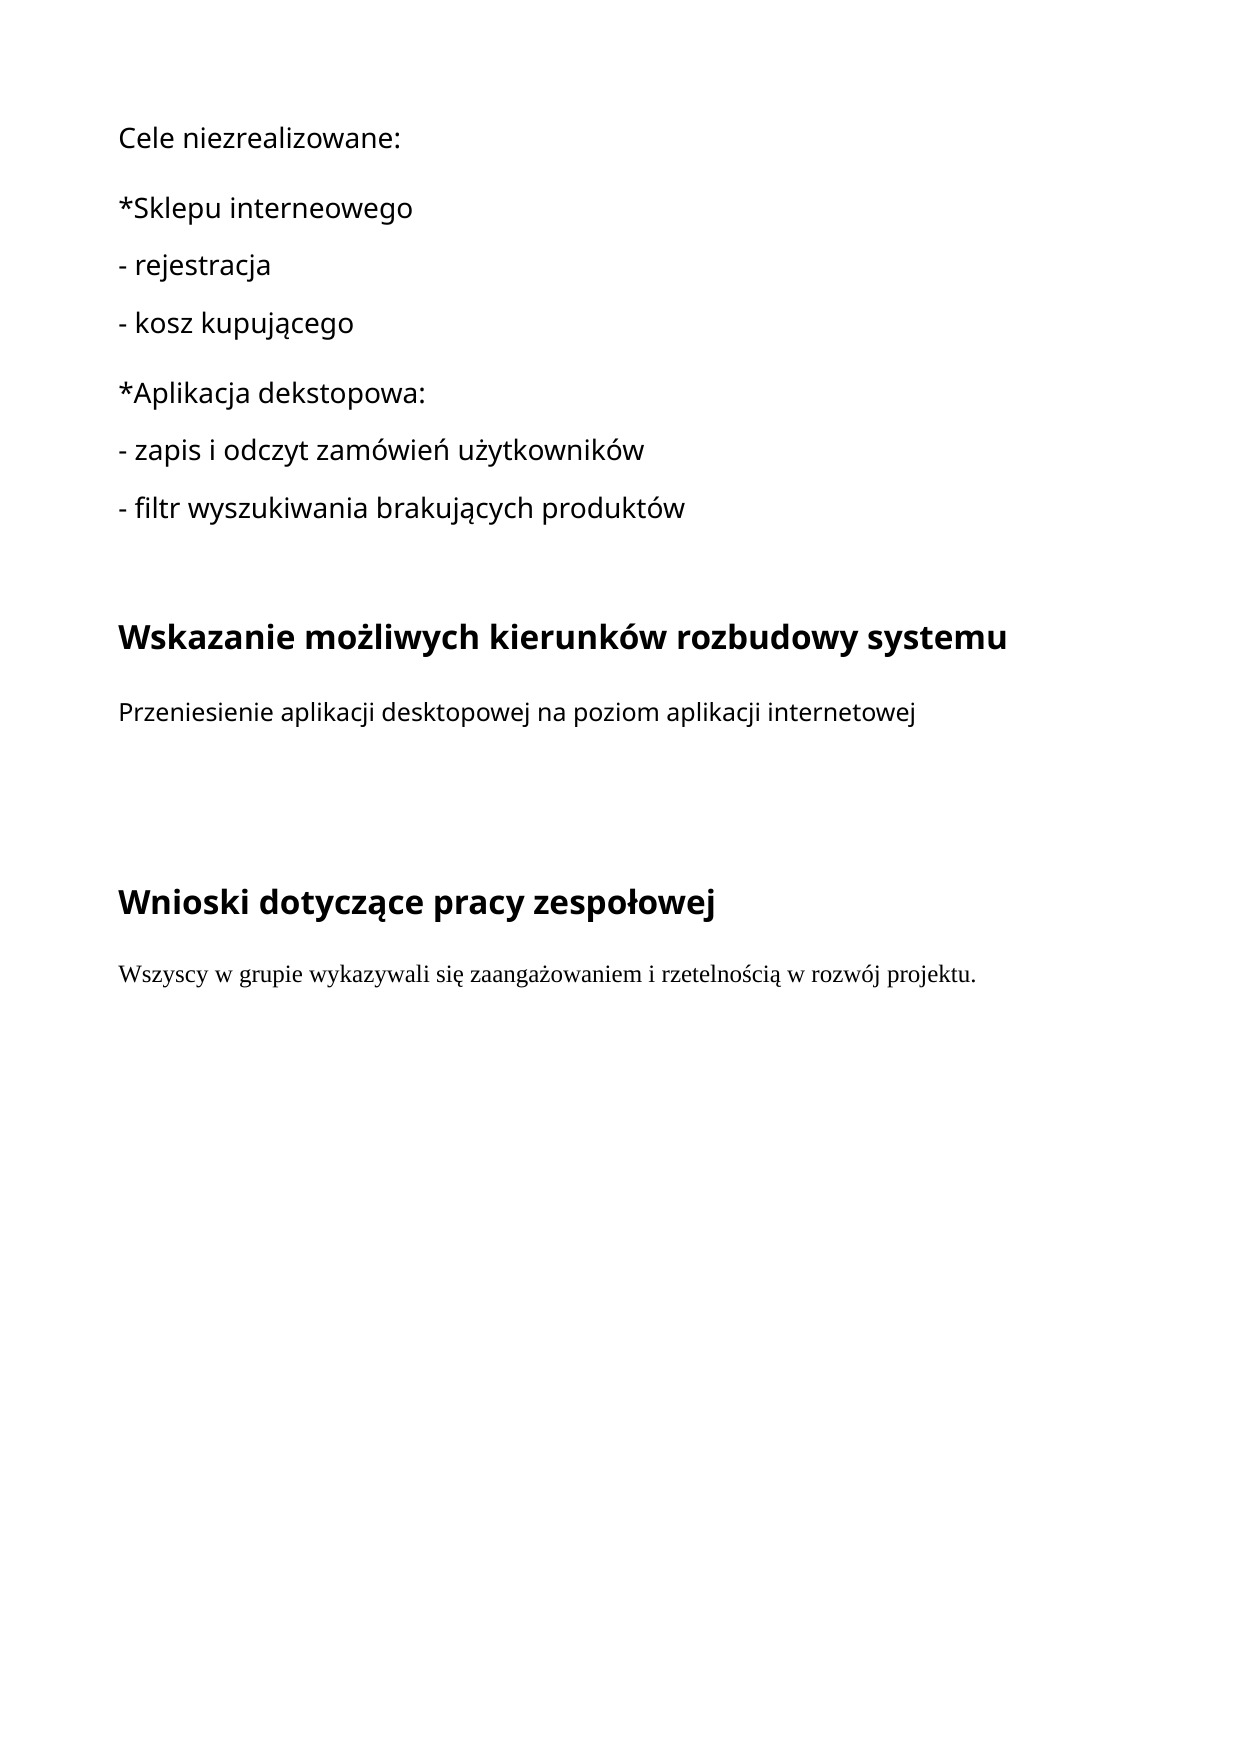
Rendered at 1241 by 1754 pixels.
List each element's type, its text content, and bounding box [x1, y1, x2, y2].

text Wskazanie możliwych kierunków rozbudowy systemu [118, 614, 1165, 659]
text Przeniesienie aplikacji desktopowej na poziom aplikacji internetowej [118, 694, 1165, 779]
text Wszyscy w grupie wykazywali się zaangażowaniem i rzetelnością w rozwój projektu. [118, 959, 1165, 988]
text Cele niezrealizowane: [118, 118, 1165, 156]
text Wnioski dotyczące pracy zespołowej [118, 879, 1165, 924]
text *Sklepu interneowego - rejestracja - kosz kupującego [118, 188, 1165, 341]
text *Aplikacja dekstopowa: - zapis i odczyt zamówień użytkowników - filtr wyszukiwania brakujących produktów [118, 373, 1165, 526]
